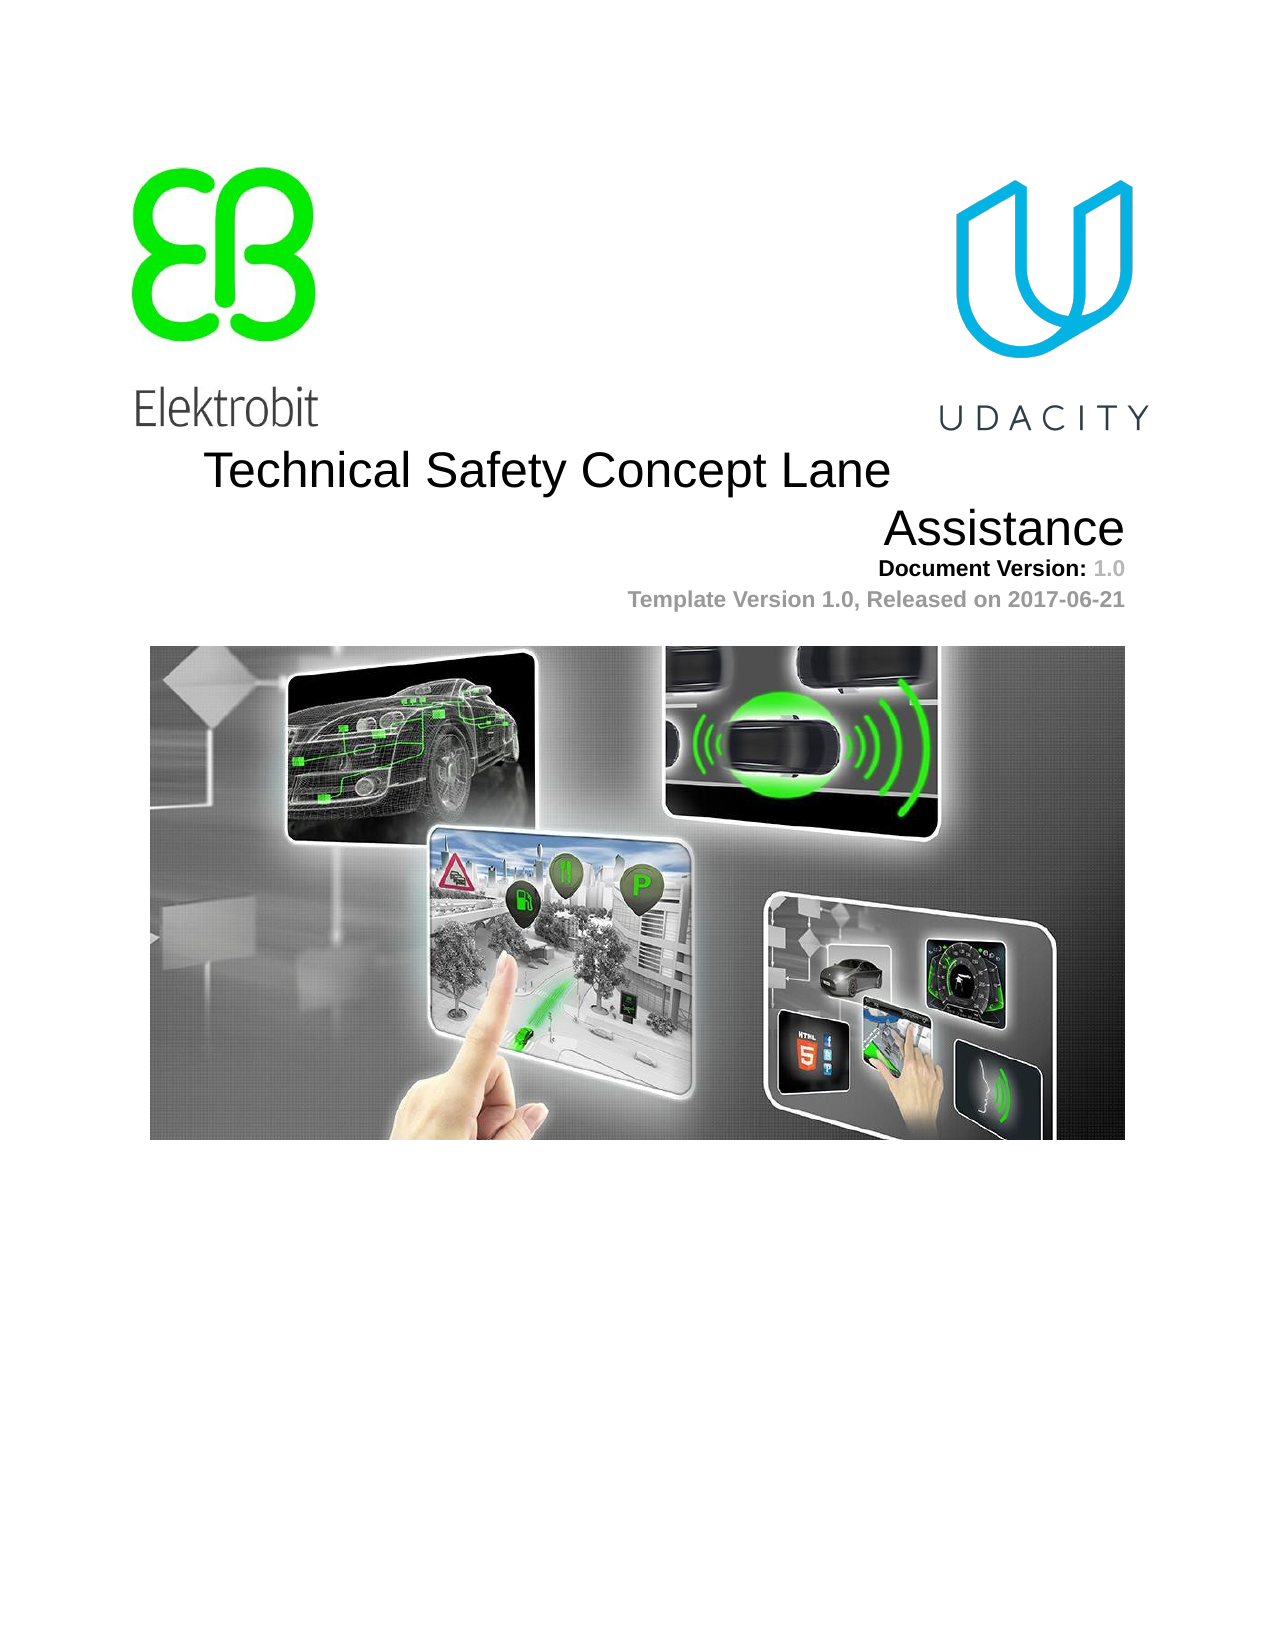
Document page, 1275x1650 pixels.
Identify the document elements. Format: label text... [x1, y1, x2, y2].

text Template Version 1.0, Released on 2017-06-21 [150, 586, 1125, 612]
text Document Version: 1.0 [150, 555, 1125, 582]
picture [920, 150, 1143, 461]
picture [150, 646, 1125, 1140]
picture [131, 167, 319, 427]
title Technical Safety Concept Lane Assistance [150, 440, 1125, 555]
